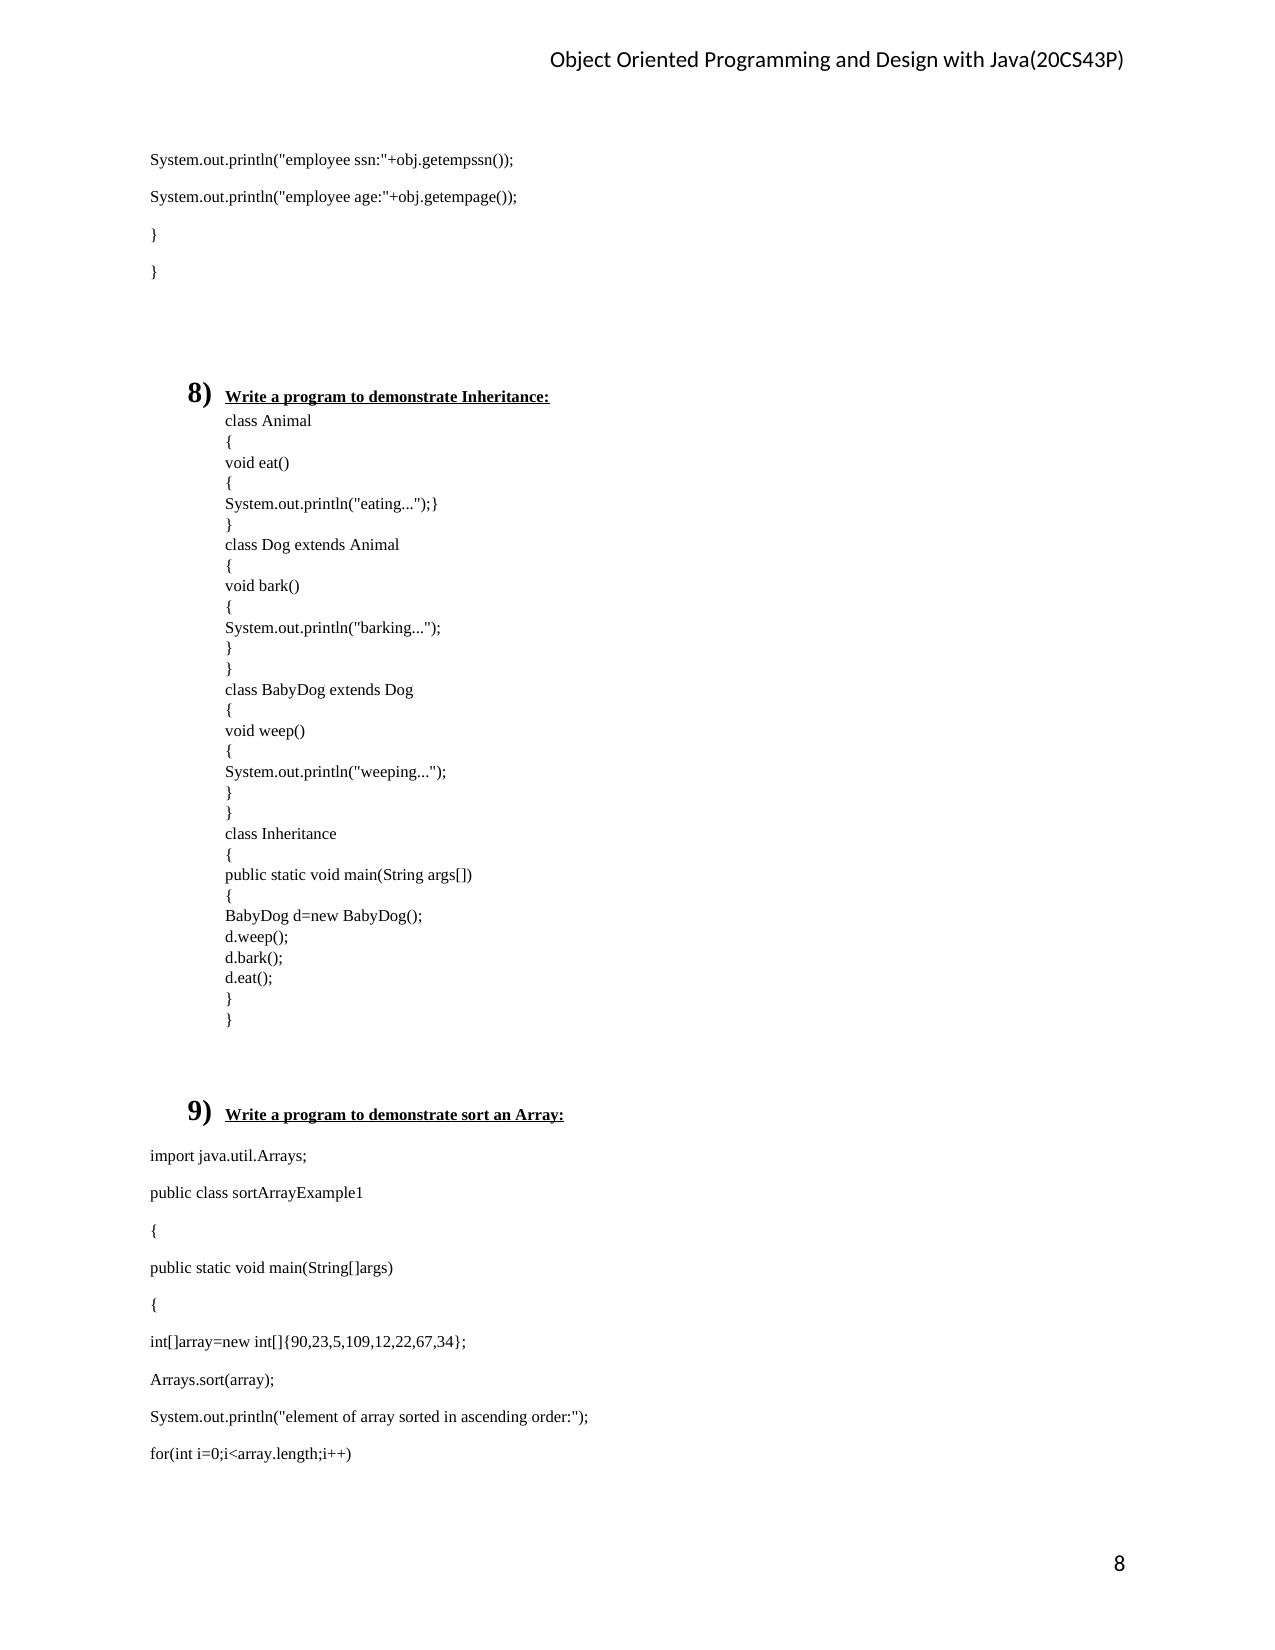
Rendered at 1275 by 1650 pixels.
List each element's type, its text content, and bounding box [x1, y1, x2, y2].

list d.bark(); [225, 947, 1125, 967]
text { [150, 1220, 1125, 1239]
list d.eat(); [225, 968, 1125, 987]
text System.out.println("element of array sorted in ascending order:"); [150, 1407, 1125, 1426]
list { [225, 556, 1125, 575]
text } [150, 262, 1125, 281]
list System.out.println("barking..."); [225, 617, 1125, 637]
list { [225, 844, 1125, 863]
list { [225, 700, 1125, 719]
list } [225, 1009, 1125, 1028]
list System.out.println("eating...");} [225, 494, 1125, 513]
text Arrays.sort(array); [150, 1369, 1125, 1389]
list } [225, 514, 1125, 533]
list Write a program to demonstrate Inheritance: [187, 375, 1125, 408]
list class Animal [225, 411, 1125, 430]
list } [225, 803, 1125, 822]
list { [225, 741, 1125, 760]
list class BabyDog extends Dog [225, 679, 1125, 698]
list } [225, 638, 1125, 657]
list void eat() [225, 452, 1125, 472]
list void bark() [225, 576, 1125, 595]
list System.out.println("weeping..."); [225, 762, 1125, 781]
text int[]array=new int[]{90,23,5,109,12,22,67,34}; [150, 1332, 1125, 1351]
list class Dog extends Animal [225, 535, 1125, 554]
text public class sortArrayExample1 [150, 1183, 1125, 1202]
list BabyDog d=new BabyDog(); [225, 906, 1125, 925]
list void weep() [225, 721, 1125, 740]
text import java.util.Arrays; [150, 1146, 1125, 1165]
list { [225, 432, 1125, 451]
list class Inheritance [225, 824, 1125, 843]
list } [225, 659, 1125, 678]
text { [150, 1295, 1125, 1314]
list { [225, 597, 1125, 616]
list Write a program to demonstrate sort an Array: [187, 1093, 1125, 1127]
text for(int i=0;i<array.length;i++) [150, 1444, 1125, 1463]
list { [225, 886, 1125, 905]
list d.weep(); [225, 927, 1125, 946]
text System.out.println("employee ssn:"+obj.getempssn()); [150, 150, 1125, 169]
list } [225, 989, 1125, 1008]
list } [225, 782, 1125, 802]
list { [225, 473, 1125, 492]
text public static void main(String[]args) [150, 1258, 1125, 1277]
list public static void main(String args[]) [225, 865, 1125, 884]
text } [150, 224, 1125, 244]
text System.out.println("employee age:"+obj.getempage()); [150, 187, 1125, 206]
